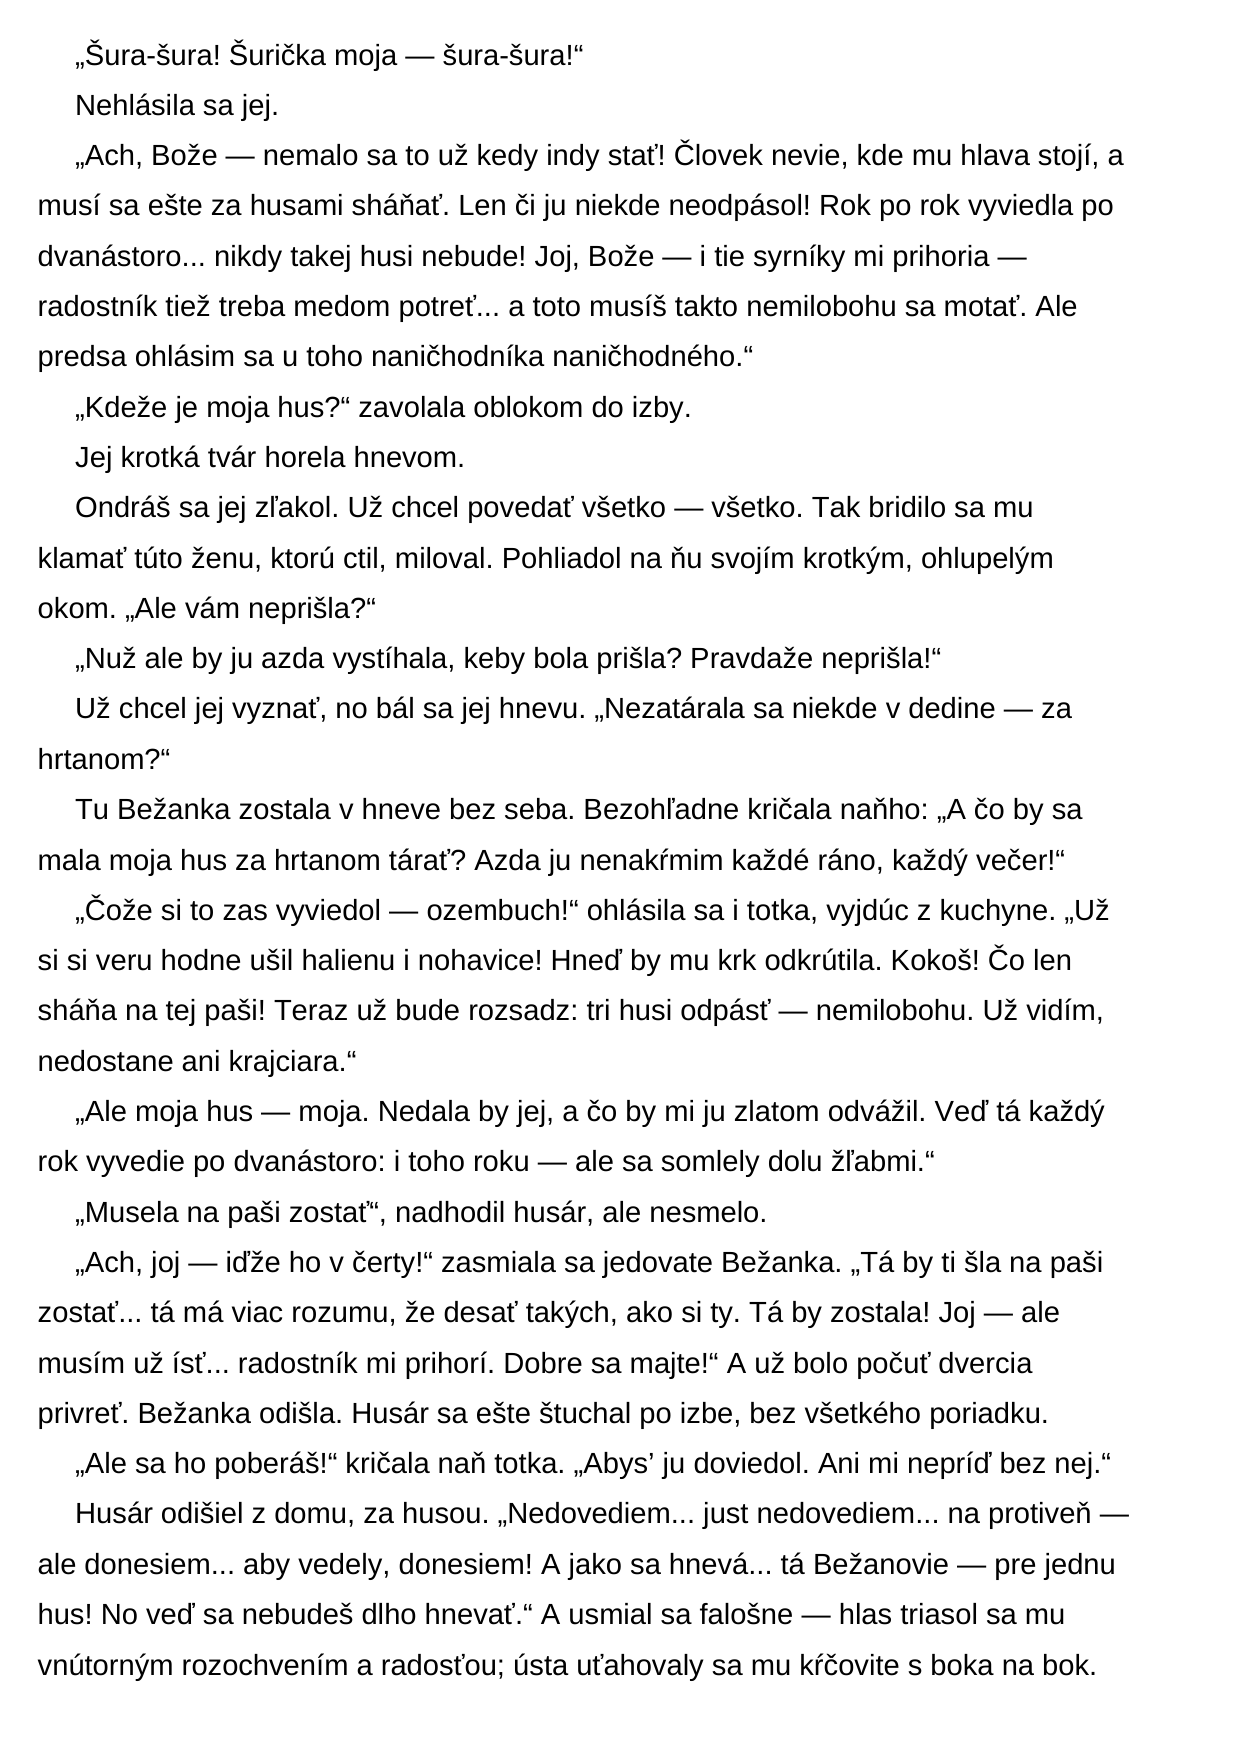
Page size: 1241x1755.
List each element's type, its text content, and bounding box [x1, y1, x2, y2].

text „Ach, joj — iďže ho v čerty!“ zasmiala sa jedovate Bežanka. „Tá by ti šla na paši zostať... tá má viac rozumu, že desať takých, ako si ty. Tá by zostala! Joj — ale musím už ísť... radostník mi prihorí. Dobre sa majte!“ A už bolo počuť dvercia privreť. Bežanka odišla. Husár sa ešte štuchal po izbe, bez všetkého poriadku. [37, 1245, 1130, 1429]
text „Čože si to zas vyviedol — ozembuch!“ ohlásila sa i totka, vyjdúc z kuchyne. „Už si si veru hodne ušil halienu i nohavice! Hneď by mu krk odkrútila. Kokoš! Čo len sháňa na tej paši! Teraz už bude rozsadz: tri husi odpásť — nemilobohu. Už vidím, nedostane ani krajciara.“ [37, 893, 1130, 1077]
text Tu Bežanka zostala v hneve bez seba. Bezohľadne kričala naňho: „A čo by sa mala moja hus za hrtanom tárať? Azda ju nenakŕmim každé ráno, každý večer!“ [37, 792, 1130, 876]
text „Kdeže je moja hus?“ zavolala oblokom do izby. [37, 390, 1130, 423]
text „Šura-šura! Šurička moja — šura-šura!“ [37, 37, 1130, 71]
text „Ale sa ho poberáš!“ kričala naň totka. „Abys’ ju doviedol. Ani mi nepríď bez nej.“ [37, 1446, 1130, 1480]
text Jej krotká tvár horela hnevom. [37, 440, 1130, 473]
text Husár odišiel z domu, za husou. „Nedovediem... just nedovediem... na protiveň — ale donesiem... aby vedely, donesiem! A jako sa hnevá... tá Bežanovie — pre jednu hus! No veď sa nebudeš dlho hnevať.“ A usmial sa falošne — hlas triasol sa mu vnútorným rozochvením a radosťou; ústa uťahovaly sa mu kŕčovite s boka na bok. [37, 1497, 1130, 1681]
text „Musela na paši zostať“, nadhodil husár, ale nesmelo. [37, 1195, 1130, 1228]
text Ondráš sa jej zľakol. Už chcel povedať všetko — všetko. Tak bridilo sa mu klamať túto ženu, ktorú ctil, miloval. Pohliadol na ňu svojím krotkým, ohlupelým okom. „Ale vám neprišla?“ [37, 490, 1130, 624]
text „Ale moja hus — moja. Nedala by jej, a čo by mi ju zlatom odvážil. Veď tá každý rok vyvedie po dvanástoro: i toho roku — ale sa somlely dolu žľabmi.“ [37, 1094, 1130, 1178]
text Už chcel jej vyznať, no bál sa jej hnevu. „Nezatárala sa niekde v dedine — za hrtanom?“ [37, 692, 1130, 775]
text Nehlásila sa jej. [37, 88, 1130, 121]
text „Nuž ale by ju azda vystíhala, keby bola prišla? Pravdaže neprišla!“ [37, 641, 1130, 675]
text „Ach, Bože — nemalo sa to už kedy indy stať! Človek nevie, kde mu hlava stojí, a musí sa ešte za husami sháňať. Len či ju niekde neodpásol! Rok po rok vyviedla po dvanástoro... nikdy takej husi nebude! Joj, Bože — i tie syrníky mi prihoria — radostník tiež treba medom potreť... a toto musíš takto nemilobohu sa motať. Ale predsa ohlásim sa u toho naničhodníka naničhodného.“ [37, 138, 1130, 373]
